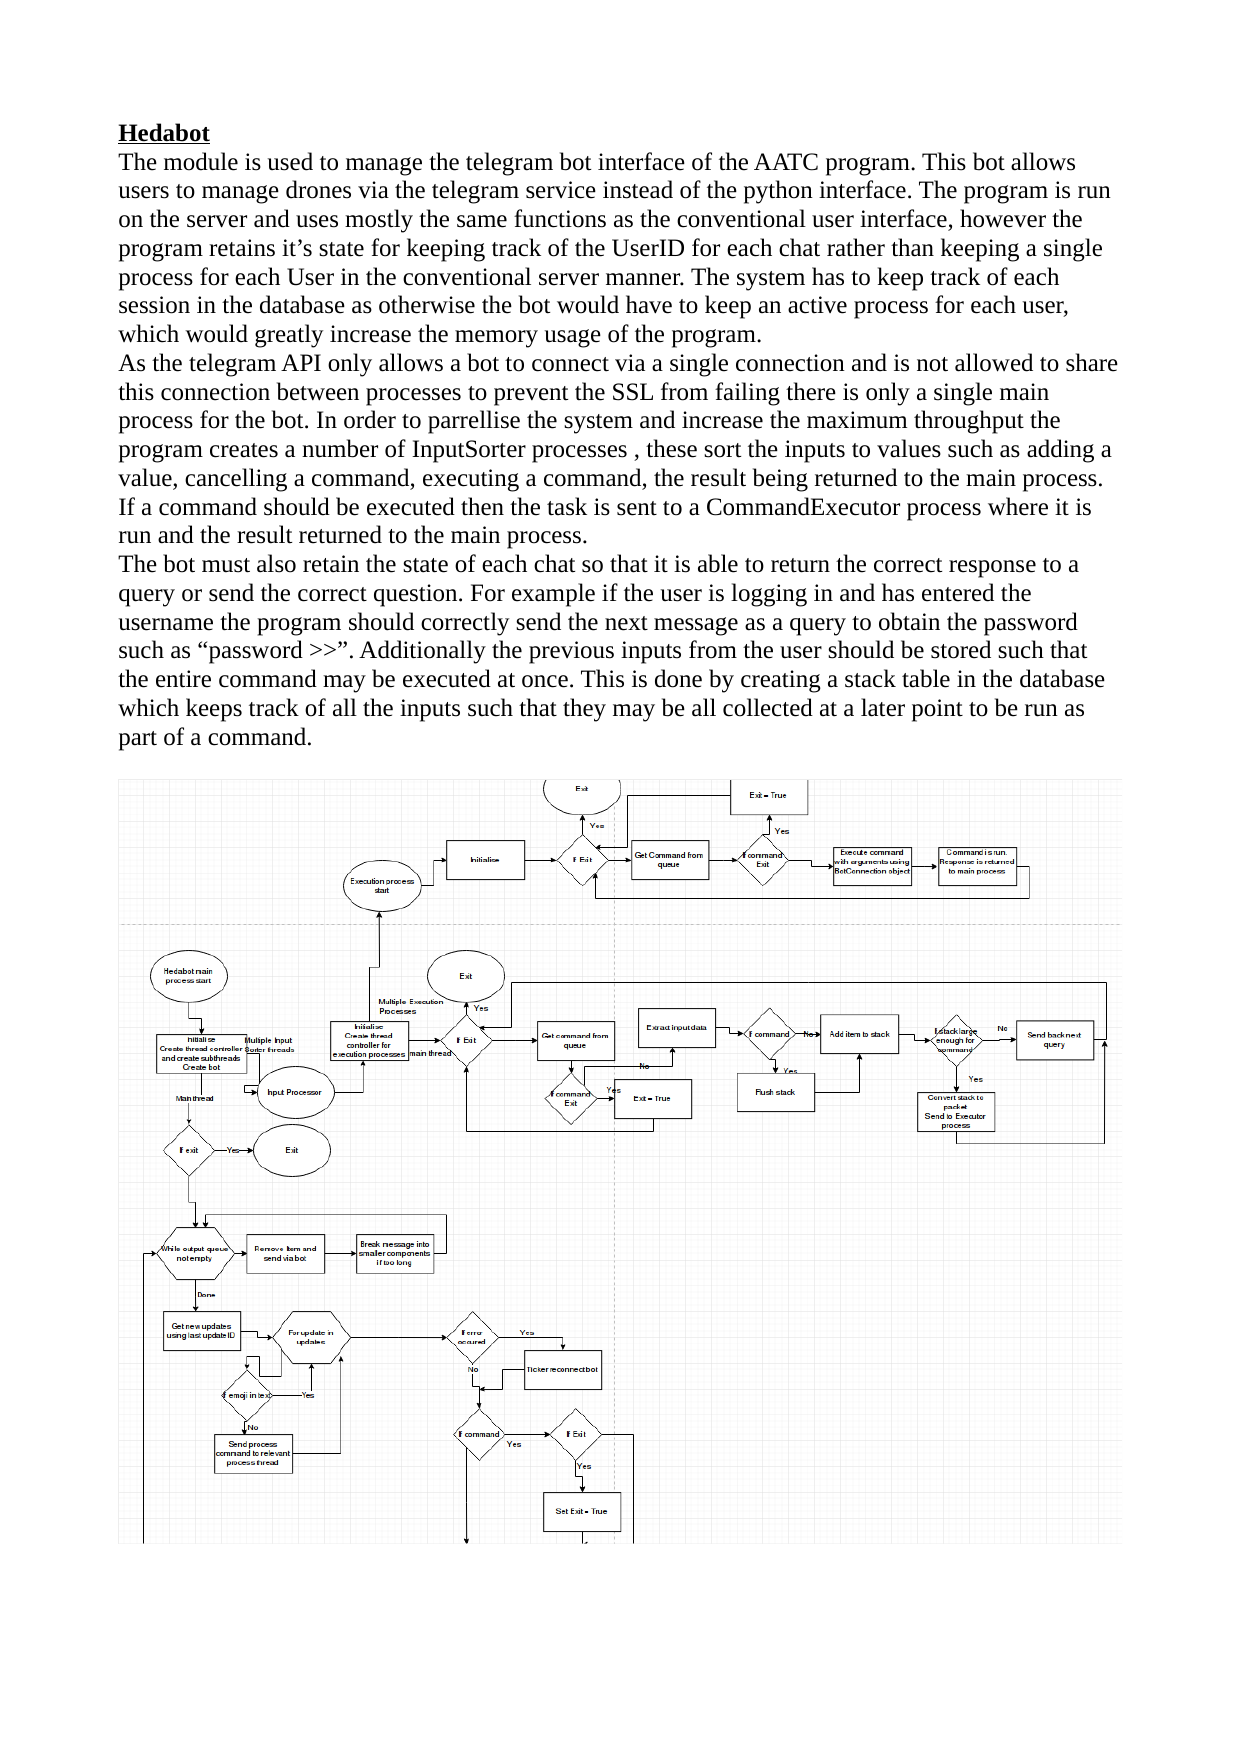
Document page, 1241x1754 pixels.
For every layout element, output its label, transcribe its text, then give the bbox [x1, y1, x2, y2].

text The bot must also retain the state of each chat so that it is able to return the correct response to a query or send the correct question. For example if the user is logging in and has entered the username the program should correctly send the next message as a query to obtain the password such as “password >>”. Additionally the previous inputs from the user should be stored such that the entire command may be executed at once. This is done by creating a stack table in the database which keeps track of all the inputs such that they may be all collected at a later point to be run as part of a command. [118, 549, 1122, 751]
text The module is used to manage the telegram bot interface of the AATC program. This bot allows users to manage drones via the telegram service instead of the python interface. The program is run on the server and uses mostly the same functions as the conventional user interface, however the program retains it’s state for keeping track of the UserID for each chat rather than keeping a single process for each User in the conventional server manner. The system has to keep track of each session in the database as otherwise the bot would have to keep an active process for each user, which would greatly increase the memory usage of the program. [118, 147, 1122, 348]
text Hedabot [118, 118, 1122, 147]
picture [118, 779, 1123, 1544]
text As the telegram API only allows a bot to connect via a single connection and is not allowed to share this connection between processes to prevent the SSL from failing there is only a single main process for the bot. In order to parrellise the system and increase the maximum throughput the program creates a number of InputSorter processes , these sort the inputs to values such as adding a value, cancelling a command, executing a command, the result being returned to the main process. If a command should be executed then the task is sent to a CommandExecutor process where it is run and the result returned to the main process. [118, 348, 1122, 549]
